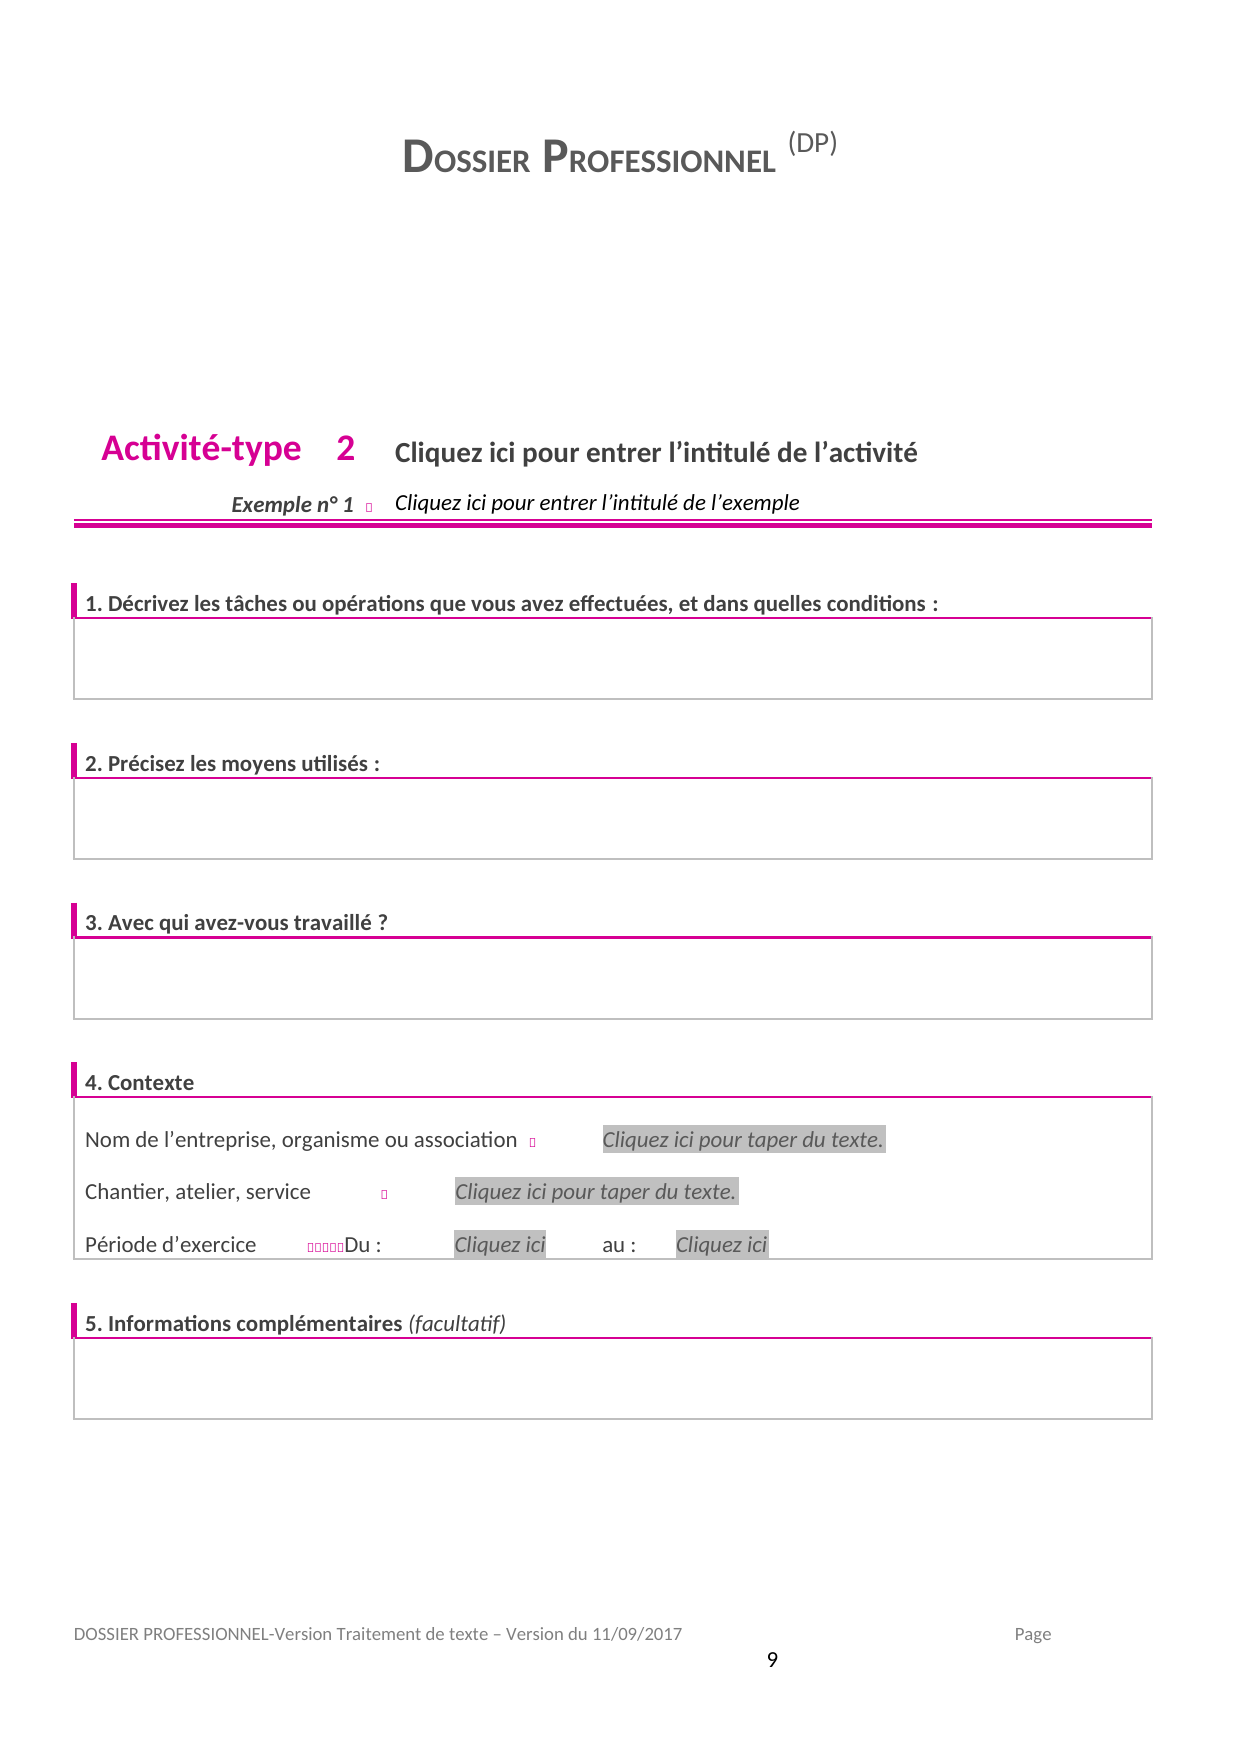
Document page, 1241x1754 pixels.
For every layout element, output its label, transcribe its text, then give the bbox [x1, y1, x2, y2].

table_cell [75, 837, 1151, 858]
table_cell [75, 1360, 1151, 1397]
table_header Cliquez ici pour entrer l’intitulé de l’activité [384, 418, 1152, 470]
table_cell [75, 1339, 1151, 1360]
table_cell [74, 722, 1152, 743]
table_cell 2. Précisez les moyens utilisés : [77, 743, 1152, 777]
table_cell 5. Informations complémentaires (facultatif) [77, 1303, 1152, 1337]
table_cell [74, 881, 1152, 902]
table_cell [75, 996, 1151, 1017]
table_cell Chantier, atelier, service  [75, 1159, 444, 1212]
table_cell [75, 619, 1151, 641]
table_cell Cliquez ici pour taper du texte. [578, 1119, 1151, 1159]
table_cell [74, 1041, 1152, 1062]
table_cell [75, 779, 1151, 800]
table_cell [74, 700, 1152, 722]
table_cell [74, 1020, 1152, 1041]
table_cell [75, 641, 1151, 677]
table_header 2 [325, 418, 384, 470]
table_cell [74, 528, 1152, 562]
table_cell [75, 677, 1151, 698]
table_header Activité-type [74, 418, 325, 470]
table_cell [74, 562, 1152, 583]
table_cell 4. Contexte [77, 1062, 1152, 1096]
table_cell Cliquez ici pour entrer l’intitulé de l’exemple [384, 470, 1152, 519]
table_cell [75, 1397, 1151, 1418]
table_cell Cliquez ici pour taper du texte. [444, 1159, 1151, 1212]
table_cell [578, 1098, 1151, 1119]
table_cell 1. Décrivez les tâches ou opérations que vous avez effectuées, et dans quelles conditions : [77, 583, 1152, 617]
table_cell Nom de l’entreprise, organisme ou association  [75, 1119, 578, 1159]
table_cell [74, 1260, 1152, 1282]
table_cell Exemple n° 1  [74, 470, 384, 519]
table_cell [75, 960, 1151, 996]
table_cell 3. Avec qui avez-vous travaillé ? [77, 903, 1152, 936]
table_cell Période d’exercice Du : Cliquez ici au : Cliquez ici [75, 1212, 1151, 1258]
table_cell [75, 939, 1151, 960]
table_cell [74, 860, 1152, 881]
table_cell [74, 1282, 1152, 1303]
table_cell [75, 1098, 578, 1119]
table_cell [75, 800, 1151, 837]
